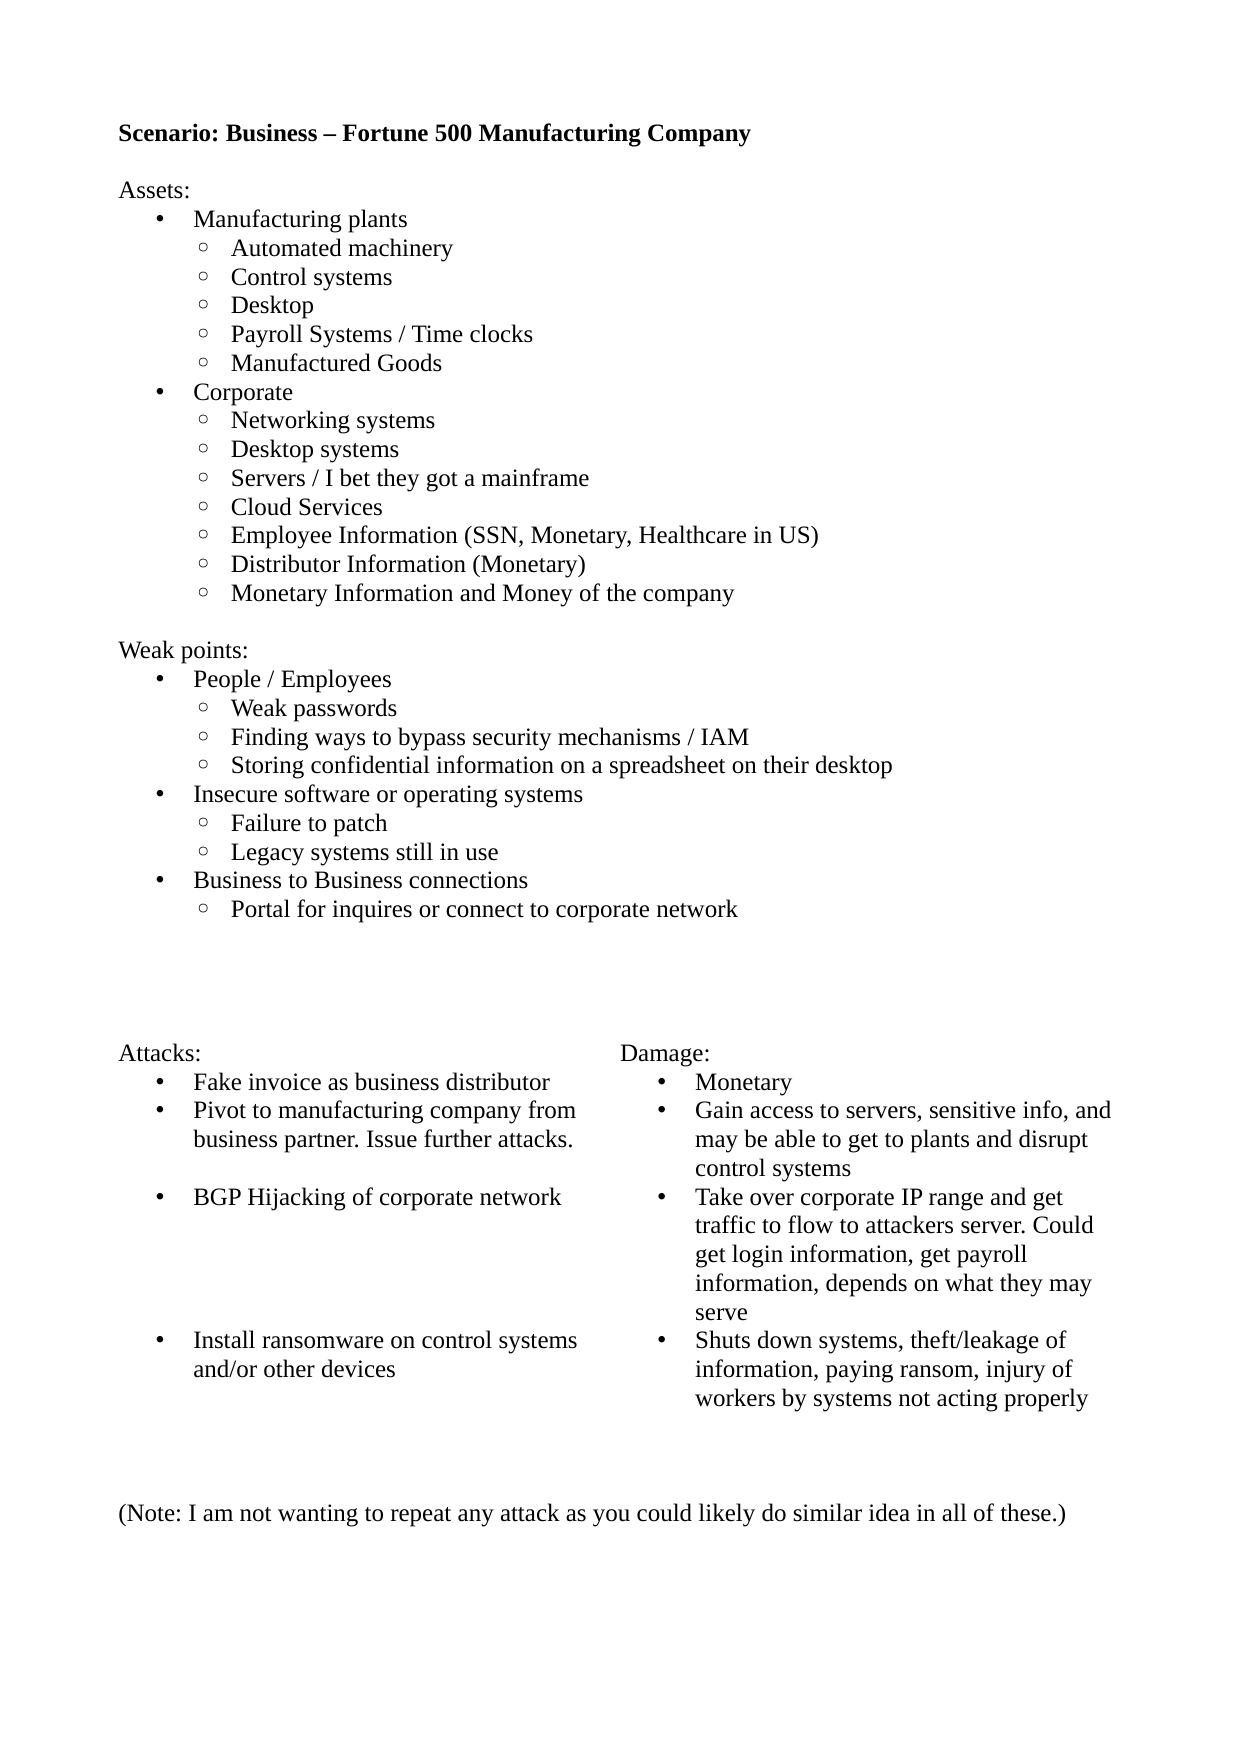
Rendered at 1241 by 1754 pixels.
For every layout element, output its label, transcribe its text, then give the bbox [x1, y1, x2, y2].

list Networking systems [193, 406, 1122, 434]
text Scenario: Business – Fortune 500 Manufacturing Company [118, 118, 1122, 176]
table_cell Shuts down systems, theft/leakage of information, paying ransom, injury of workers by systems not acting properly [620, 1326, 1122, 1412]
table_cell Install ransomware on control systems and/or other devices [118, 1326, 620, 1412]
table_cell Fake invoice as business distributor [118, 1067, 620, 1096]
list Monetary Information and Money of the company [193, 578, 1122, 607]
list Storing confidential information on a spreadsheet on their desktop [193, 751, 1122, 779]
list Manufactured Goods [193, 348, 1122, 377]
list Failure to patch [193, 808, 1122, 837]
list Business to Business connections [156, 866, 1122, 894]
list Employee Information (SSN, Monetary, Healthcare in US) [193, 521, 1122, 549]
list Servers / I bet they got a mainframe [193, 463, 1122, 492]
list Corporate [156, 377, 1122, 406]
table_header Damage: [620, 1038, 1122, 1067]
list Payroll Systems / Time clocks [193, 319, 1122, 348]
table_cell Pivot to manufacturing company from business partner. Issue further attacks. [118, 1096, 620, 1182]
table_cell Gain access to servers, sensitive info, and may be able to get to plants and disrupt control systems [620, 1096, 1122, 1182]
list Insecure software or operating systems [156, 779, 1122, 808]
list Distributor Information (Monetary) [193, 549, 1122, 578]
table_cell Monetary [620, 1067, 1122, 1096]
list Finding ways to bypass security mechanisms / IAM [193, 722, 1122, 751]
list Portal for inquires or connect to corporate network [193, 894, 1122, 952]
list Desktop [193, 291, 1122, 319]
list Cloud Services [193, 492, 1122, 521]
table_cell BGP Hijacking of corporate network [118, 1182, 620, 1326]
list Legacy systems still in use [193, 837, 1122, 866]
list Manufacturing plants [156, 204, 1122, 233]
text (Note: I am not wanting to repeat any attack as you could likely do similar idea in all of these.) [118, 1498, 1122, 1527]
list Weak passwords [193, 693, 1122, 722]
list Automated machinery [193, 233, 1122, 262]
table_header Attacks: [118, 1038, 620, 1067]
text Assets: [118, 176, 1122, 204]
list Desktop systems [193, 434, 1122, 463]
table_cell Take over corporate IP range and get traffic to flow to attackers server. Could get login information, get payroll information, depends on what they may serve [620, 1182, 1122, 1326]
list Control systems [193, 262, 1122, 291]
text Weak points: [118, 636, 1122, 664]
list People / Employees [156, 664, 1122, 693]
